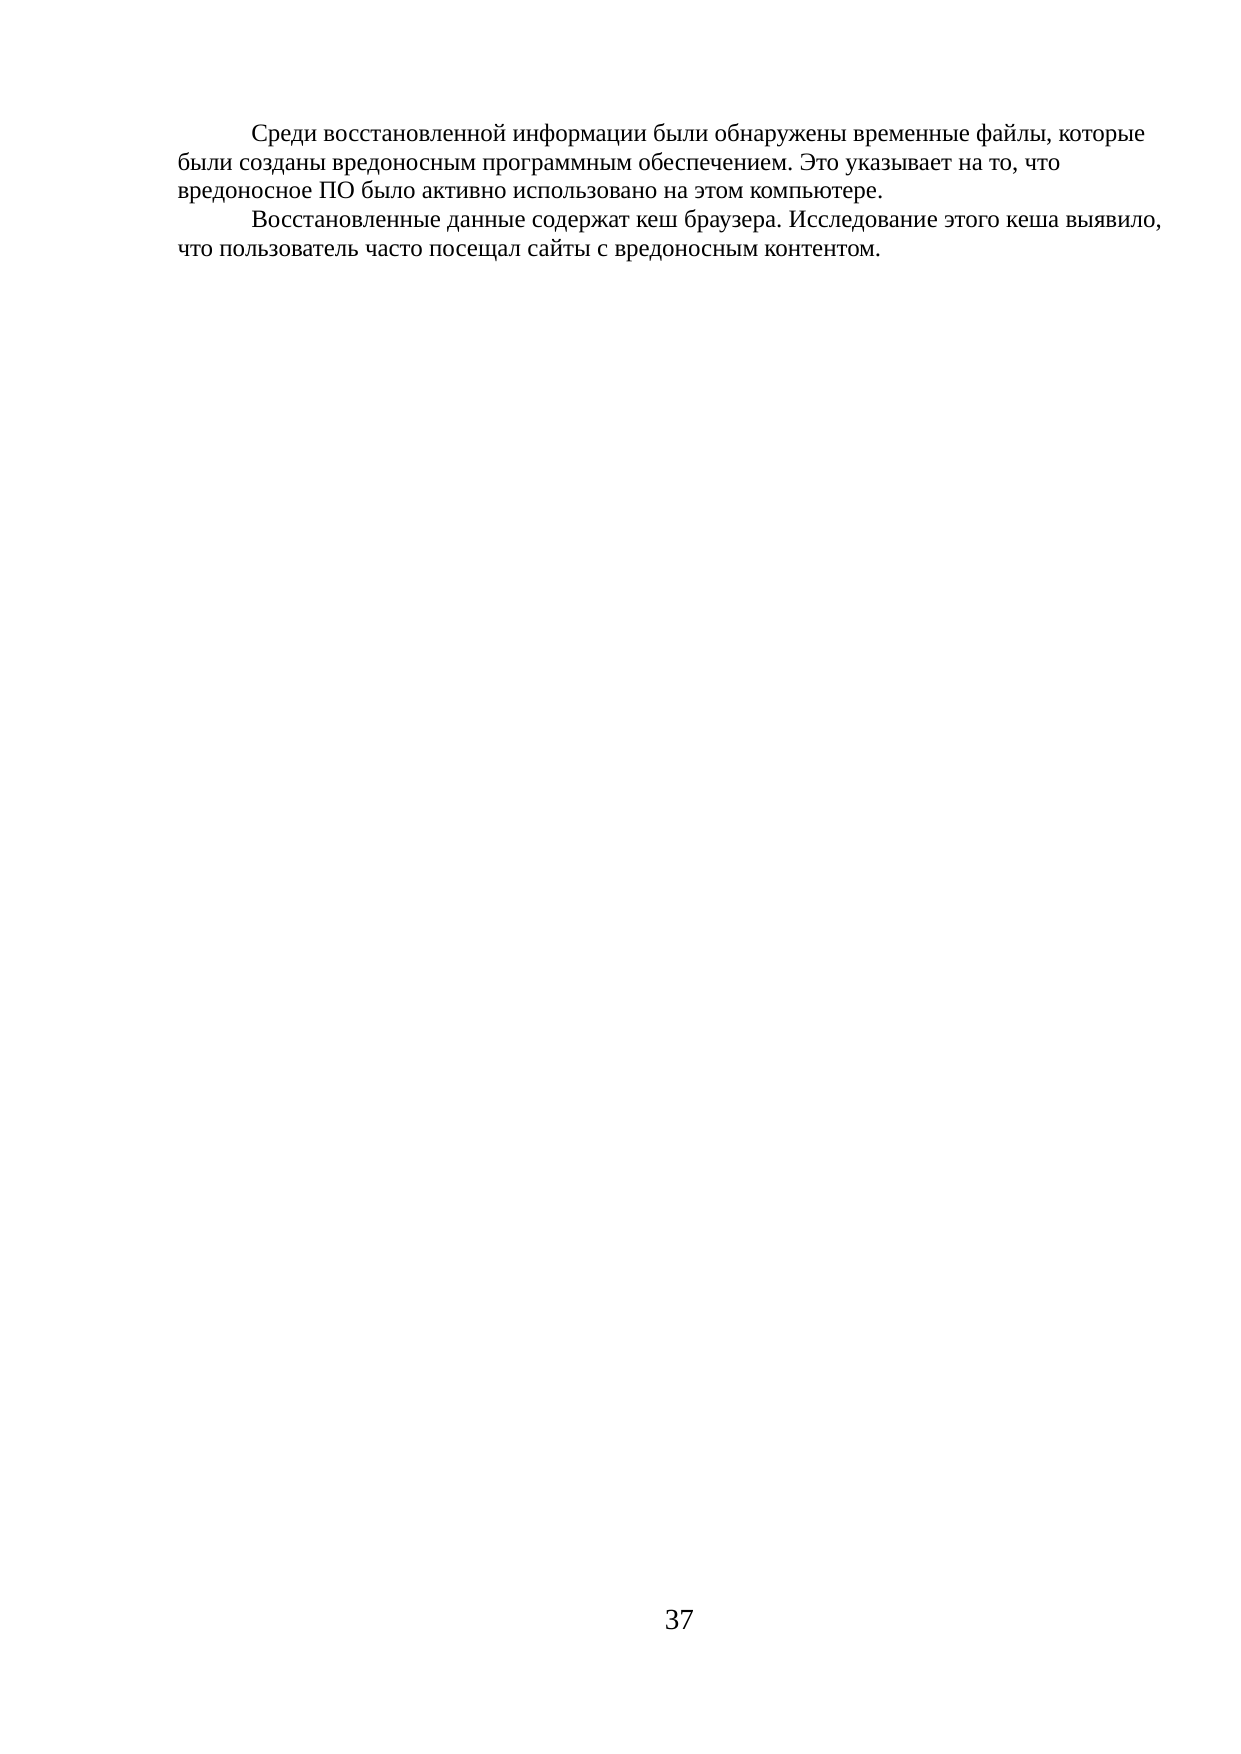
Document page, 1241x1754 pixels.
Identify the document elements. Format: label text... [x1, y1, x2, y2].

text Среди восстановленной информации были обнаружены временные файлы, которые были созданы вредоносным программным обеспечением. Это указывает на то, что вредоносное ПО было активно использовано на этом компьютере. [177, 118, 1181, 204]
text Восстановленные данные содержат кеш браузера. Исследование этого кеша выявило, что пользователь часто посещал сайты с вредоносным контентом. [177, 204, 1181, 262]
